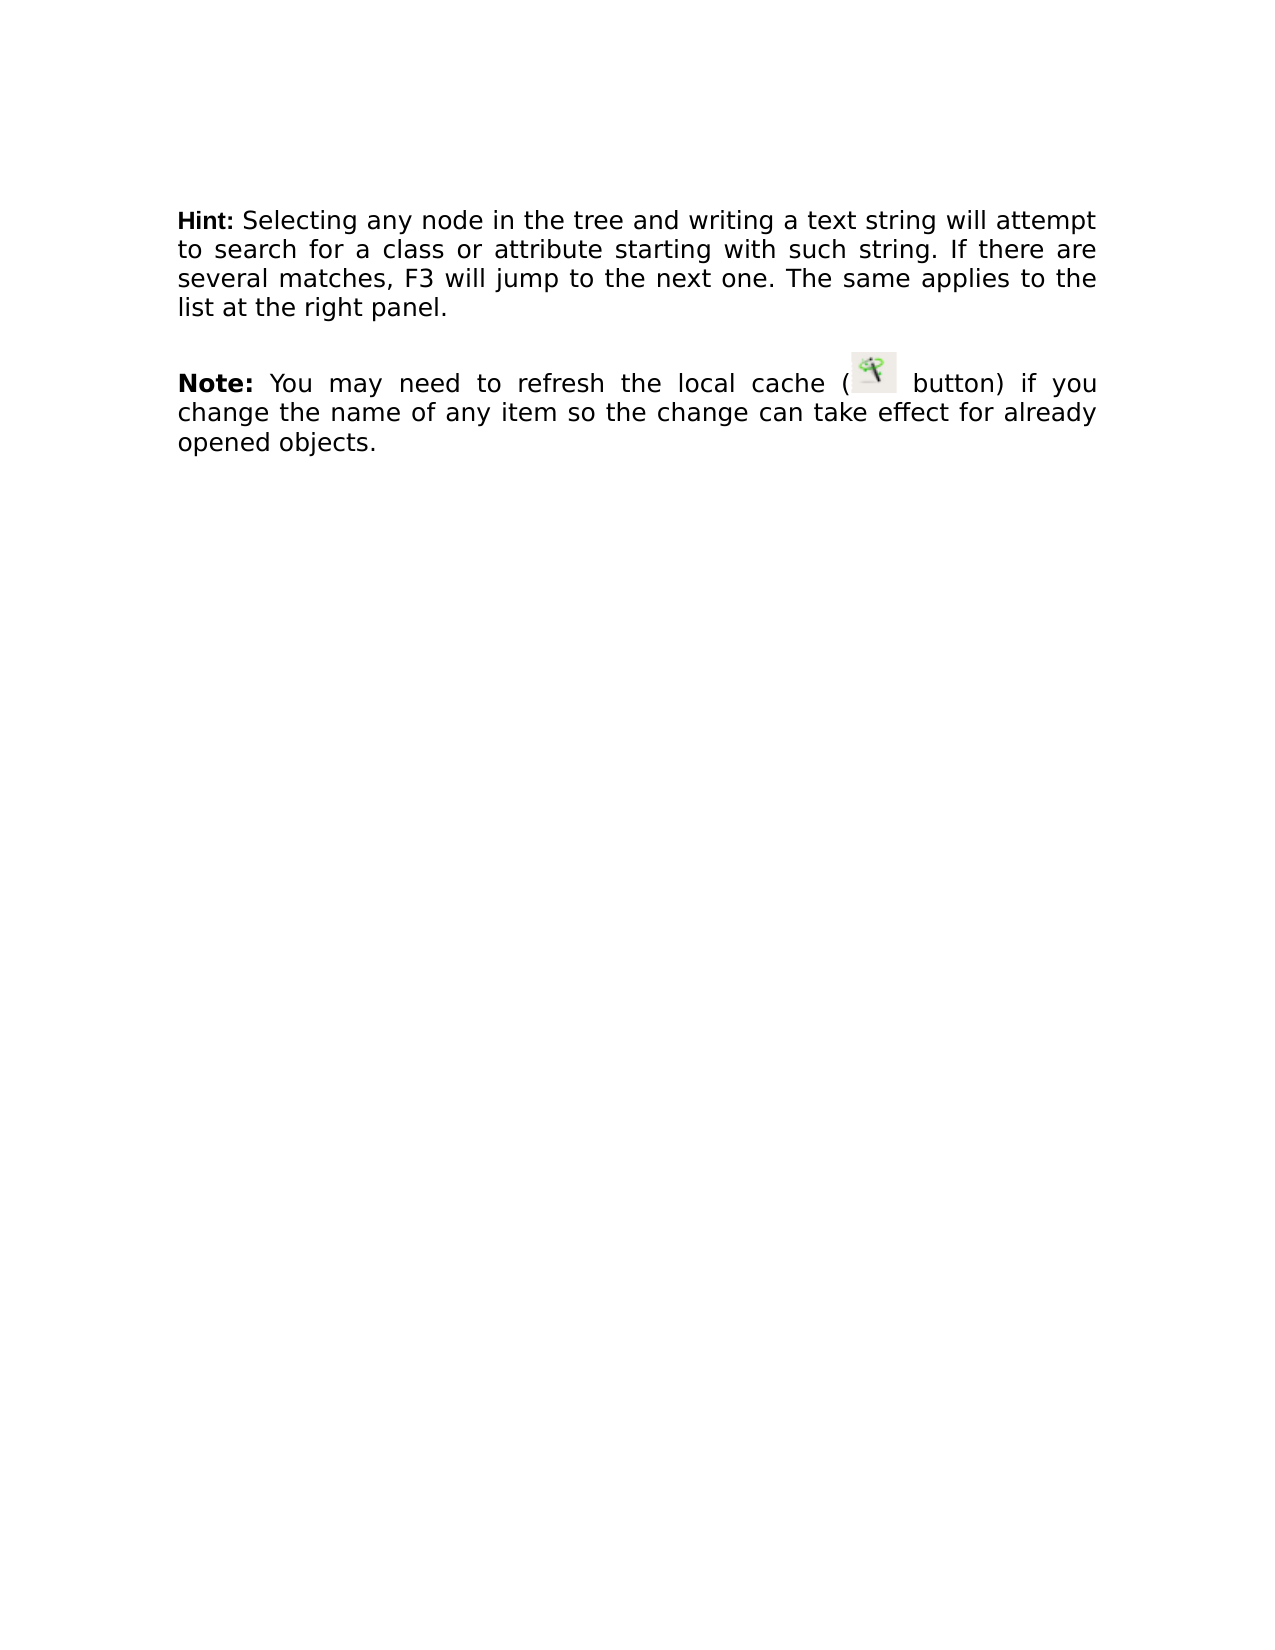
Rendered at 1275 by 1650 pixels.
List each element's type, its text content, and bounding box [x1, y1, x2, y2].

text Note: You may need to refresh the local cache ( button) if you change the name of any item so the change can take effect for already opened objects. [177, 352, 1098, 457]
picture [851, 352, 897, 393]
text Hint: Selecting any node in the tree and writing a text string will attempt to search for a class or attribute starting with such string. If there are several matches, F3 will jump to the next one. The same applies to the list at the right panel. [177, 206, 1098, 323]
